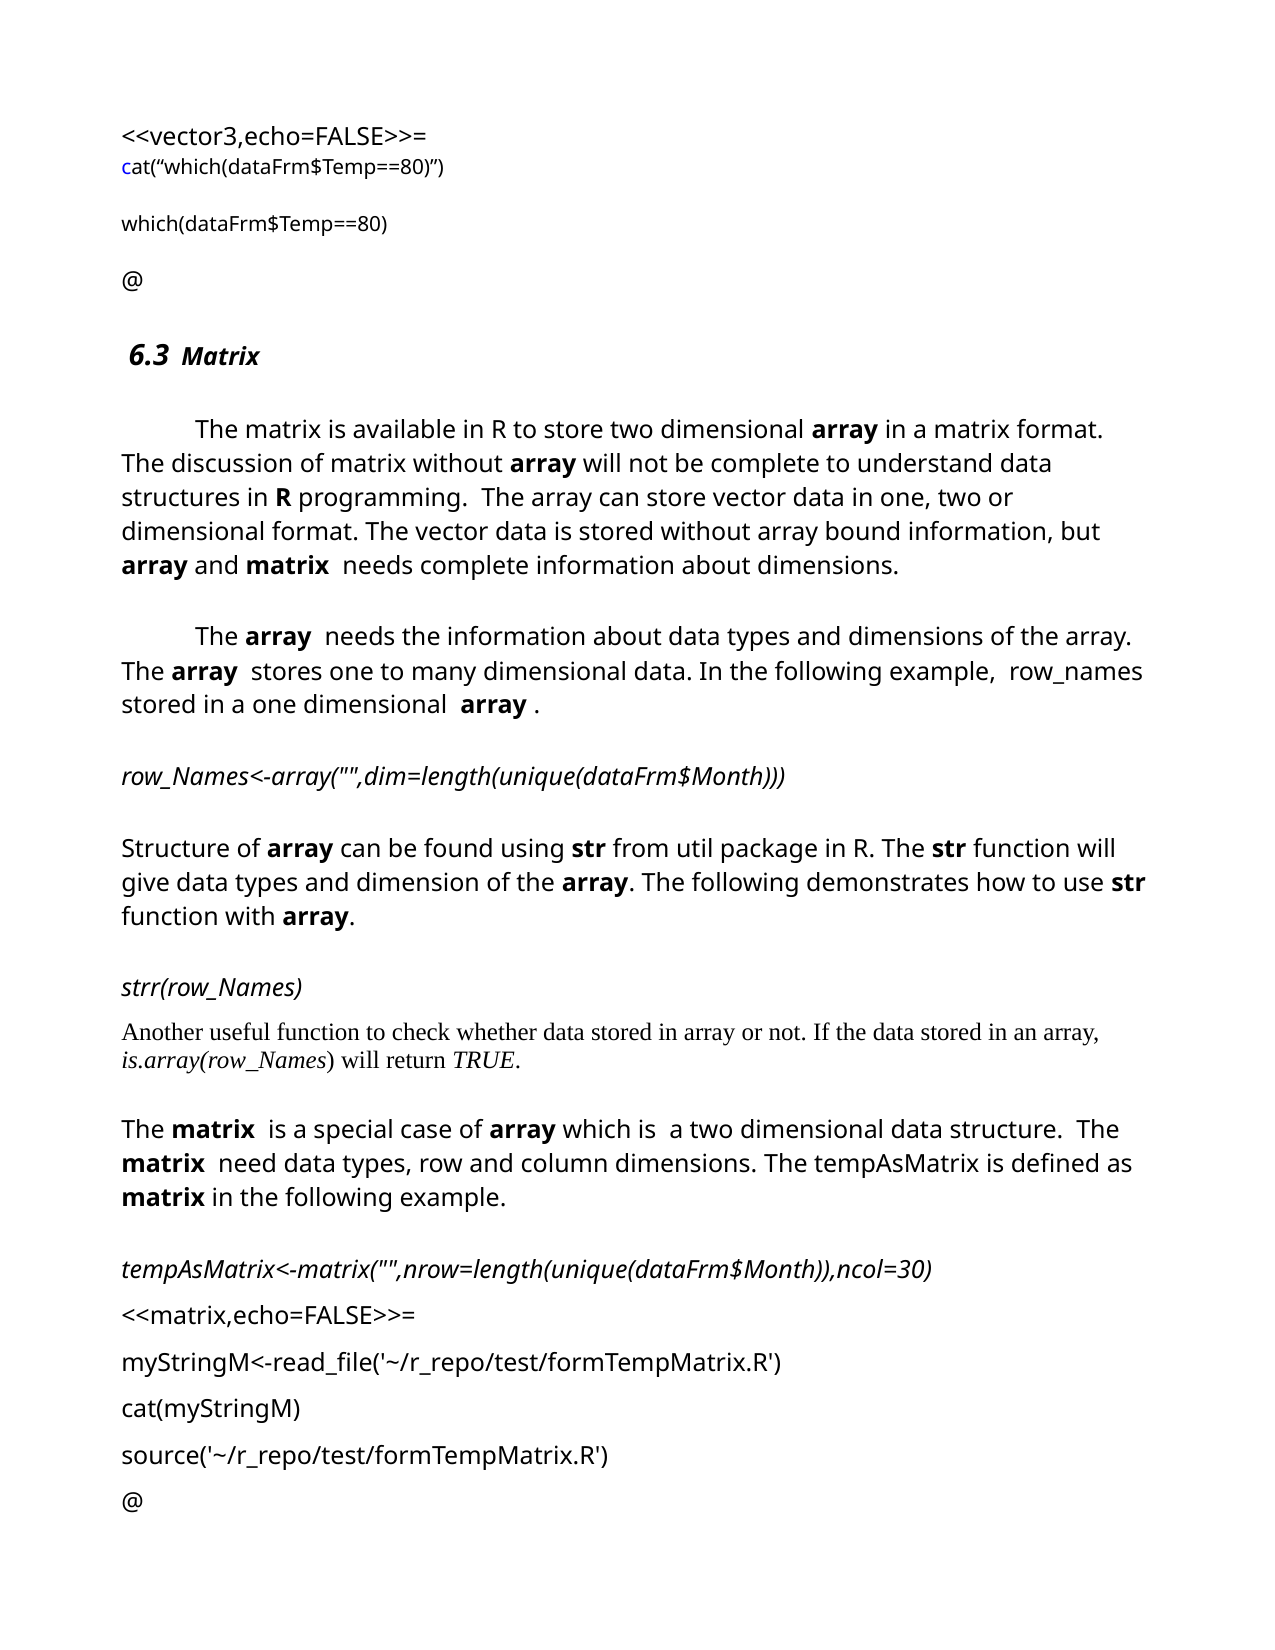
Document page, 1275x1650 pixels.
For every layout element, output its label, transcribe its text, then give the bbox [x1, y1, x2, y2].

text cat(myStringM) [121, 1391, 1158, 1425]
text cat(“which(dataFrm$Temp==80)”) [121, 152, 1158, 181]
subtitle Matrix [121, 334, 1158, 374]
text strr(row_Names) [121, 970, 1158, 1004]
text tempAsMatrix<-matrix("",nrow=length(unique(dataFrm$Month)),ncol=30) [121, 1251, 1158, 1285]
text <<vector3,echo=FALSE>>= [121, 118, 1158, 152]
text Another useful function to check whether data stored in array or not. If the data stored in an array, is.array(row_Names) will return TRUE. [121, 1017, 1158, 1074]
text source('~/r_repo/test/formTempMatrix.R') [121, 1437, 1158, 1472]
text which(dataFrm$Temp==80) [121, 209, 1158, 237]
text myStringM<-read_file('~/r_repo/test/formTempMatrix.R') [121, 1344, 1158, 1378]
text row_Names<-array("",dim=length(unique(dataFrm$Month))) [121, 759, 1158, 793]
text Structure of array can be found using str from util package in R. The str function will give data types and dimension of the array. The following demonstrates how to use str function with array. [121, 830, 1158, 932]
text @ [121, 262, 1158, 297]
text The matrix is available in R to store two dimensional array in a matrix format. The discussion of matrix without array will not be complete to understand data structures in R programming. The array can store vector data in one, two or dimensional format. The vector data is stored without array bound information, but array and matrix needs complete information about dimensions. [121, 411, 1158, 582]
text The array needs the information about data types and dimensions of the array. The array stores one to many dimensional data. In the following example, row_names stored in a one dimensional array . [121, 619, 1158, 721]
text The matrix is a special case of array which is a two dimensional data structure. The matrix need data types, row and column dimensions. The tempAsMatrix is defined as matrix in the following example. [121, 1112, 1158, 1214]
text @ [121, 1484, 1158, 1518]
text <<matrix,echo=FALSE>>= [121, 1298, 1158, 1332]
